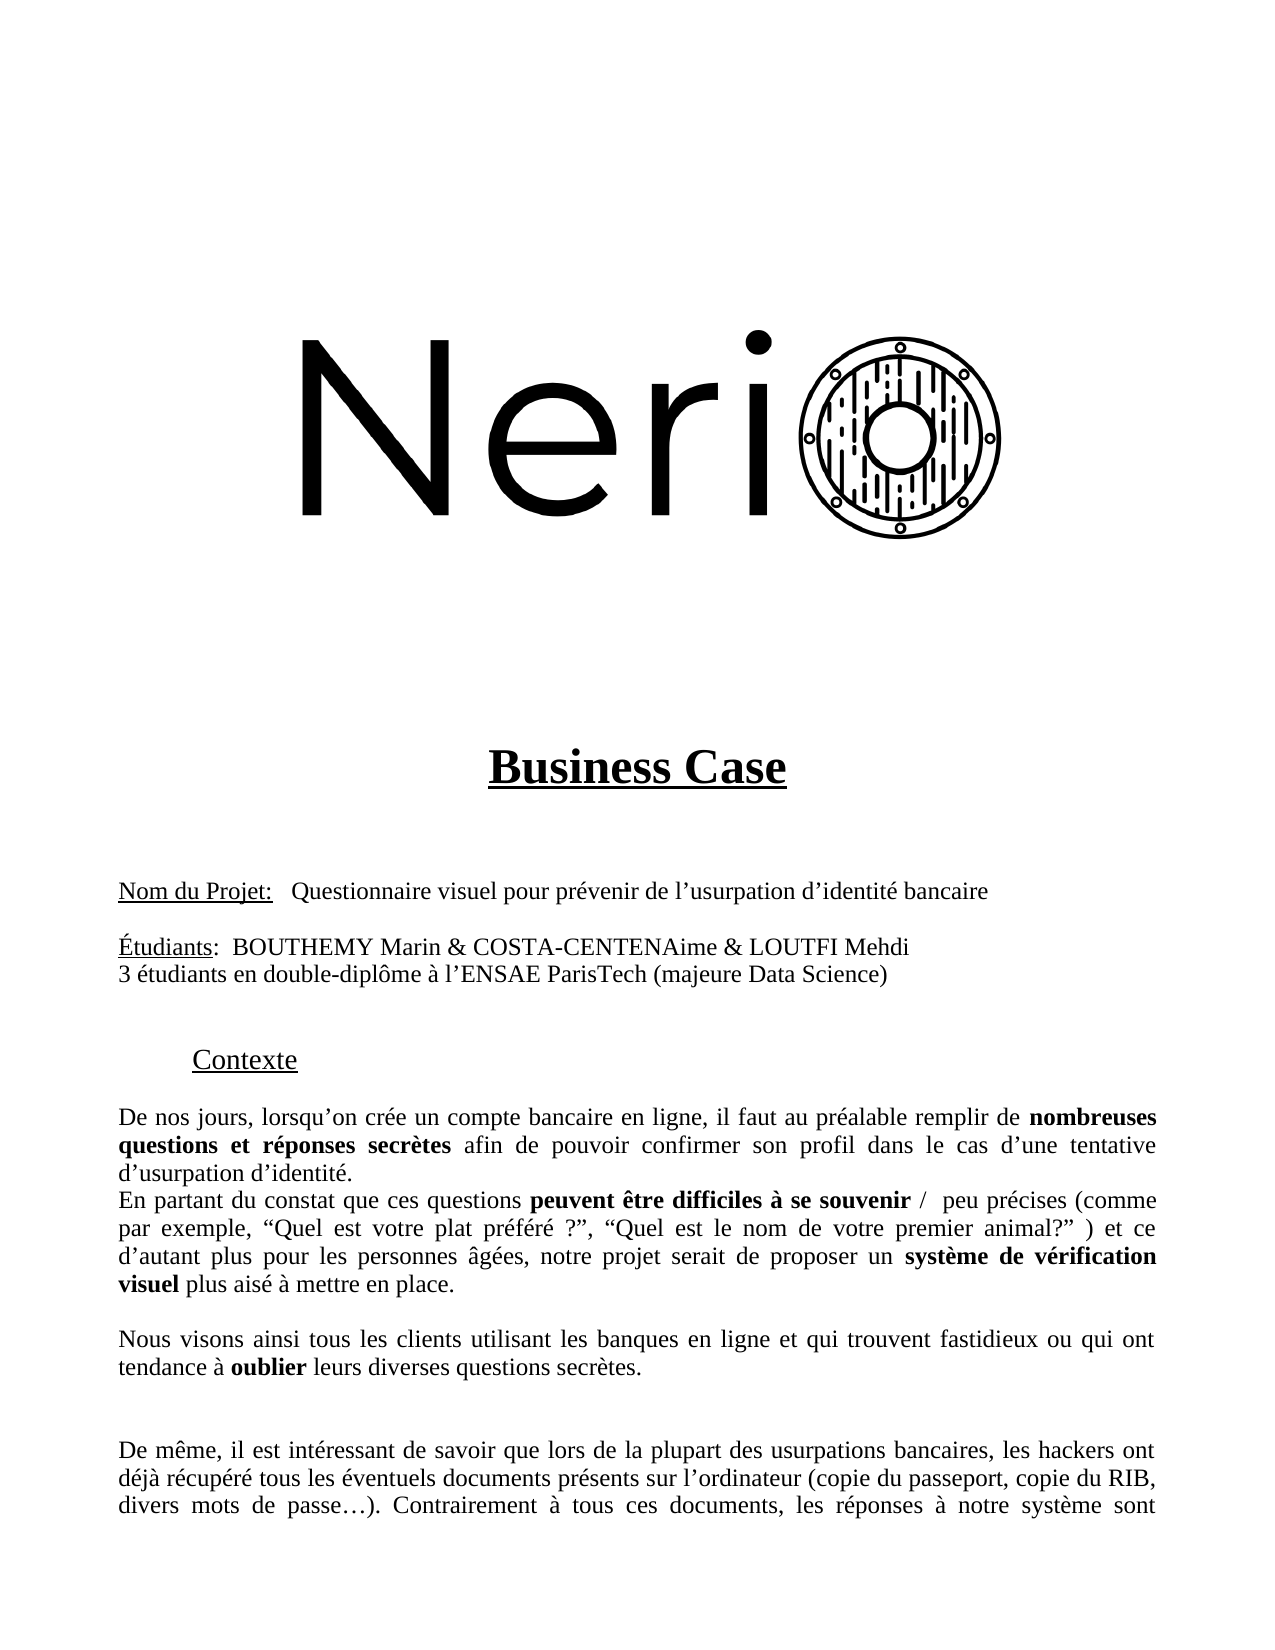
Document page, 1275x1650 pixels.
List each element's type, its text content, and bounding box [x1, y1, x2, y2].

text 3 étudiants en double-diplôme à l’ENSAE ParisTech (majeure Data Science) [118, 960, 1157, 988]
text Nous visons ainsi tous les clients utilisant les banques en ligne et qui trouvent fastidieux ou qui ont tendance à oublier leurs diverses questions secrètes. [118, 1325, 1157, 1381]
text Business Case [118, 739, 1157, 794]
text Contexte [118, 1043, 1157, 1076]
text De même, il est intéressant de savoir que lors de la plupart des usurpations bancaires, les hackers ont déjà récupéré tous les éventuels documents présents sur l’ordinateur (copie du passeport, copie du RIB, divers mots de passe…). Contrairement à tous ces documents, les réponses à notre système sont [118, 1436, 1157, 1519]
text En partant du constat que ces questions peuvent être difficiles à se souvenir / peu précises (comme par exemple, “Quel est votre plat préféré ?”, “Quel est le nom de votre premier animal?” ) et ce d’autant plus pour les personnes âgées, notre projet serait de proposer un système de vérification visuel plus aisé à mettre en place. [118, 1187, 1157, 1297]
text Étudiants: BOUTHEMY Marin & COSTA-CENTENAime & LOUTFI Mehdi [118, 933, 1157, 960]
text Nom du Projet: Questionnaire visuel pour prévenir de l’usurpation d’identité bancaire [118, 877, 1157, 905]
picture [118, 118, 1157, 739]
text De nos jours, lorsqu’on crée un compte bancaire en ligne, il faut au préalable remplir de nombreuses questions et réponses secrètes afin de pouvoir confirmer son profil dans le cas d’une tentative d’usurpation d’identité. [118, 1103, 1157, 1187]
